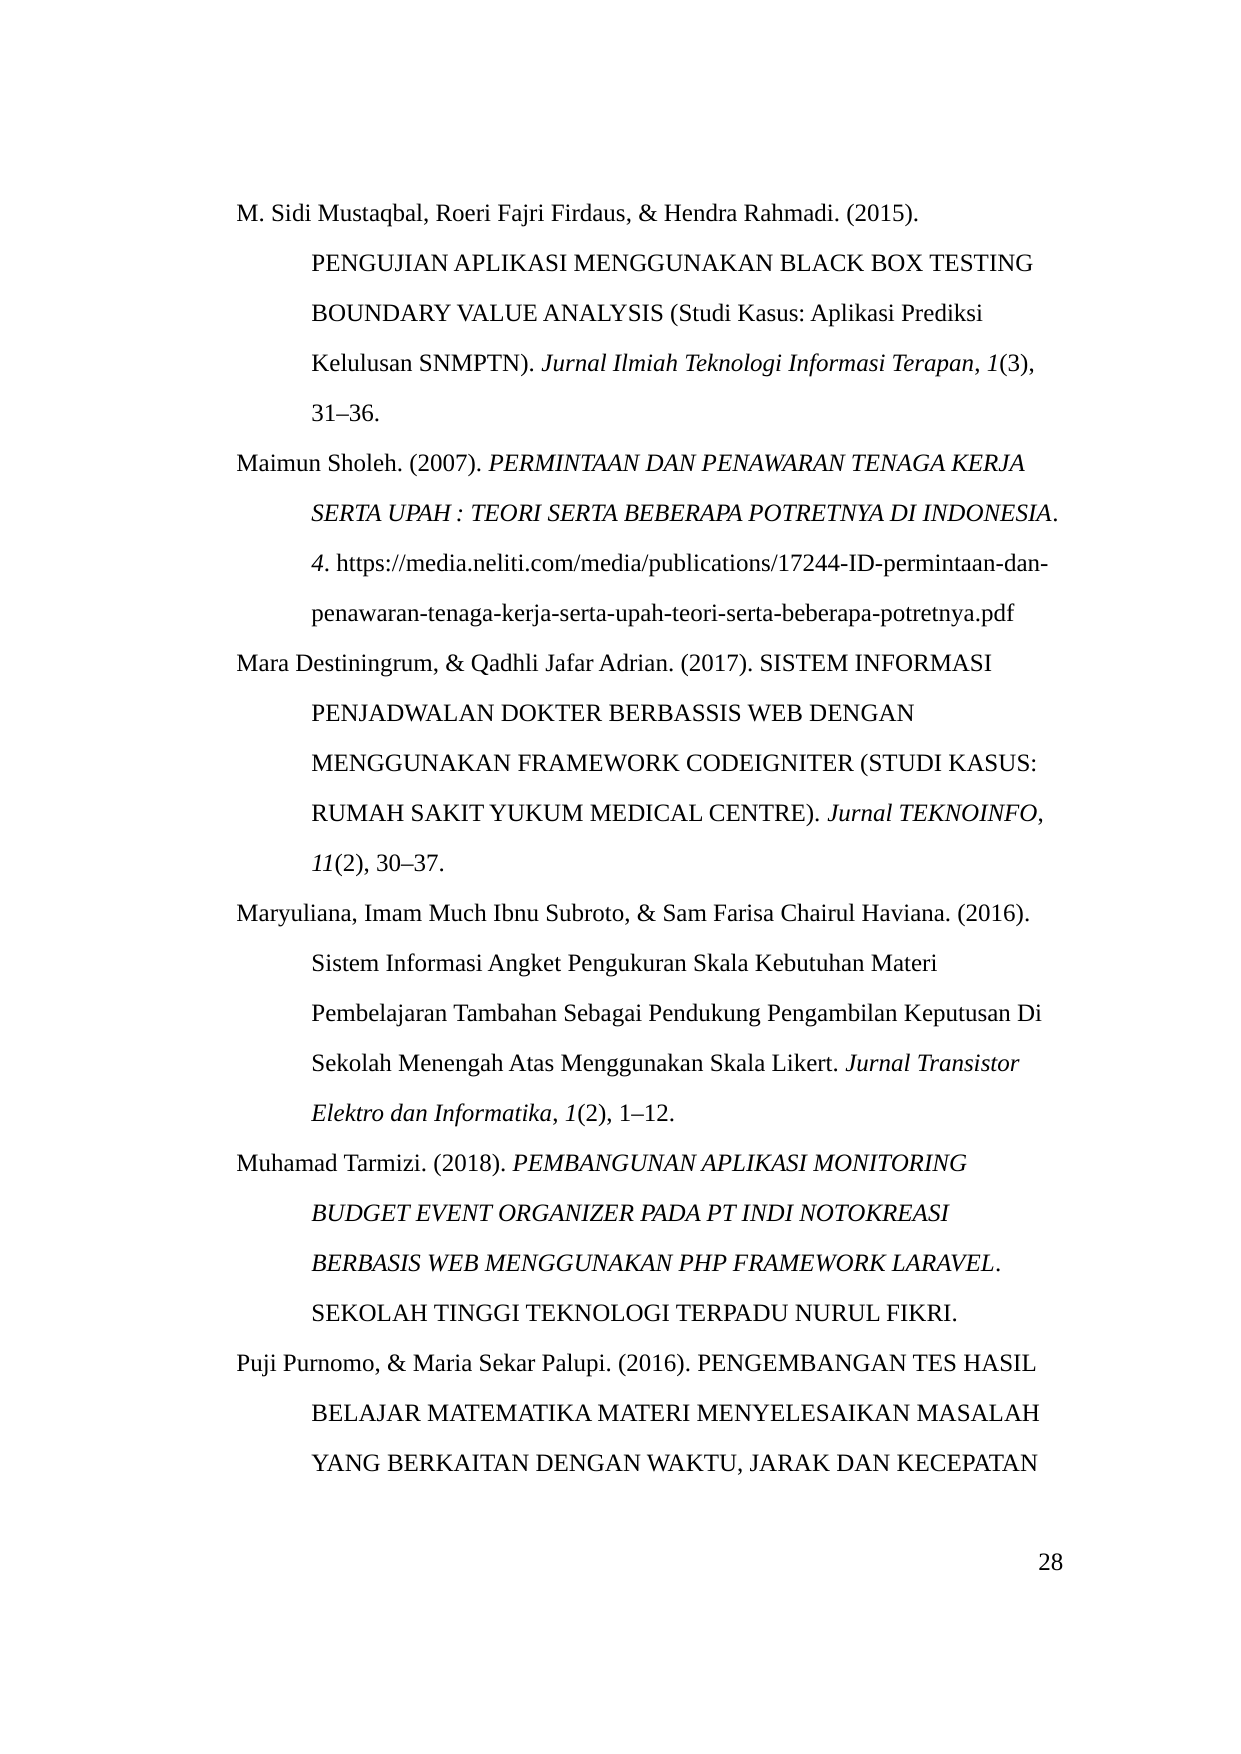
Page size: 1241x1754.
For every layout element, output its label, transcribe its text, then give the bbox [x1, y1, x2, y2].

text M. Sidi Mustaqbal, Roeri Fajri Firdaus, & Hendra Rahmadi. (2015). PENGUJIAN APLIKASI MENGGUNAKAN BLACK BOX TESTING BOUNDARY VALUE ANALYSIS (Studi Kasus: Aplikasi Prediksi Kelulusan SNMPTN). Jurnal Ilmiah Teknologi Informasi Terapan, 1(3), 31–36. [236, 177, 1063, 427]
text Maimun Sholeh. (2007). PERMINTAAN DAN PENAWARAN TENAGA KERJA SERTA UPAH : TEORI SERTA BEBERAPA POTRETNYA DI INDONESIA. 4. https://media.neliti.com/media/publications/17244-ID-permintaan-dan-penawaran-tenaga-kerja-serta-upah-teori-serta-beberapa-potretnya.pdf [236, 427, 1063, 627]
text Muhamad Tarmizi. (2018). PEMBANGUNAN APLIKASI MONITORING BUDGET EVENT ORGANIZER PADA PT INDI NOTOKREASI BERBASIS WEB MENGGUNAKAN PHP FRAMEWORK LARAVEL. SEKOLAH TINGGI TEKNOLOGI TERPADU NURUL FIKRI. [236, 1127, 1063, 1327]
text Maryuliana, Imam Much Ibnu Subroto, & Sam Farisa Chairul Haviana. (2016). Sistem Informasi Angket Pengukuran Skala Kebutuhan Materi Pembelajaran Tambahan Sebagai Pendukung Pengambilan Keputusan Di Sekolah Menengah Atas Menggunakan Skala Likert. Jurnal Transistor Elektro dan Informatika, 1(2), 1–12. [236, 877, 1063, 1127]
text Mara Destiningrum, & Qadhli Jafar Adrian. (2017). SISTEM INFORMASI PENJADWALAN DOKTER BERBASSIS WEB DENGAN MENGGUNAKAN FRAMEWORK CODEIGNITER (STUDI KASUS: RUMAH SAKIT YUKUM MEDICAL CENTRE). Jurnal TEKNOINFO, 11(2), 30–37. [236, 627, 1063, 877]
text Puji Purnomo, & Maria Sekar Palupi. (2016). PENGEMBANGAN TES HASIL BELAJAR MATEMATIKA MATERI MENYELESAIKAN MASALAH YANG BERKAITAN DENGAN WAKTU, JARAK DAN KECEPATAN [236, 1327, 1063, 1477]
